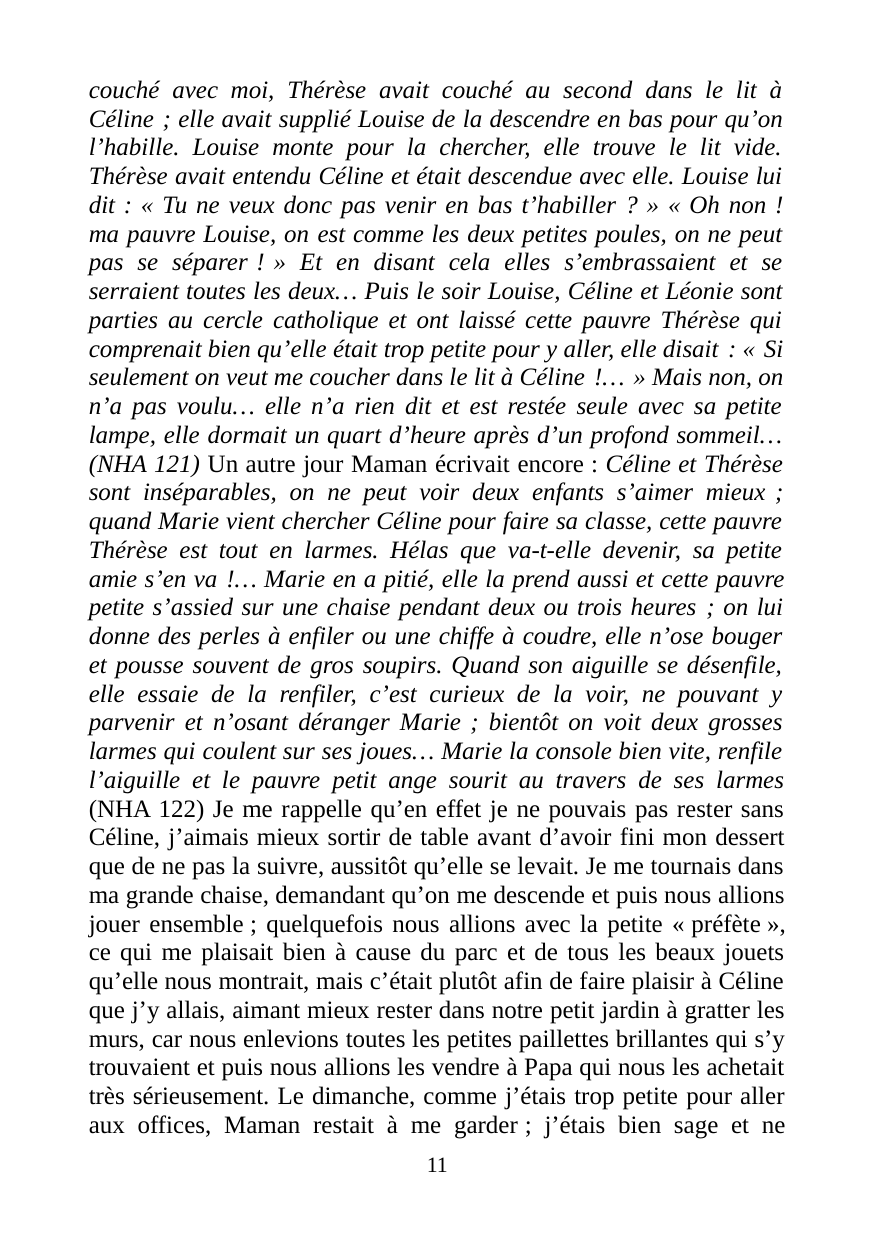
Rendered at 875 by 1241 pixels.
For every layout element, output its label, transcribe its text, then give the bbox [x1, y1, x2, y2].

text couché avec moi, Thérèse avait couché au second dans le lit à Céline ; elle avait supplié Louise de la descendre en bas pour qu’on l’habille. Louise monte pour la chercher, elle trouve le lit vide. Thérèse avait entendu Céline et était descendue avec elle. Louise lui dit : « Tu ne veux donc pas venir en bas t’habiller ? » « Oh non ! ma pauvre Louise, on est comme les deux petites poules, on ne peut pas se séparer ! » Et en disant cela elles s’embrassaient et se serraient toutes les deux… Puis le soir Louise, Céline et Léonie sont parties au cercle catholique et ont laissé cette pauvre Thérèse qui comprenait bien qu’elle était trop petite pour y aller, elle disait : « Si seulement on veut me coucher dans le lit à Céline !… » Mais non, on n’a pas voulu… elle n’a rien dit et est restée seule avec sa petite lampe, elle dormait un quart d’heure après d’un profond sommeil… (NHA 121) Un autre jour Maman écrivait encore : Céline et Thérèse sont inséparables, on ne peut voir deux enfants s’aimer mieux ; quand Marie vient chercher Céline pour faire sa classe, cette pauvre Thérèse est tout en larmes. Hélas que va-t-elle devenir, sa petite amie s’en va !… Marie en a pitié, elle la prend aussi et cette pauvre petite s’assied sur une chaise pendant deux ou trois heures ; on lui donne des perles à enfiler ou une chiffe à coudre, elle n’ose bouger et pousse souvent de gros soupirs. Quand son aiguille se désenfile, elle essaie de la renfiler, c’est curieux de la voir, ne pouvant y parvenir et n’osant déranger Marie ; bientôt on voit deux grosses larmes qui coulent sur ses joues… Marie la console bien vite, renfile l’aiguille et le pauvre petit ange sourit au travers de ses larmes (NHA 122) Je me rappelle qu’en effet je ne pouvais pas rester sans Céline, j’aimais mieux sortir de table avant d’avoir fini mon dessert que de ne pas la suivre, aussitôt qu’elle se levait. Je me tournais dans ma grande chaise, demandant qu’on me descende et puis nous allions jouer ensemble ; quelquefois nous allions avec la petite « préfète », ce qui me plaisait bien à cause du parc et de tous les beaux jouets qu’elle nous montrait, mais c’était plutôt afin de faire plaisir à Céline que j’y allais, aimant mieux rester dans notre petit jardin à gratter les murs, car nous enlevions toutes les petites paillettes brillantes qui s’y trouvaient et puis nous allions les vendre à Papa qui nous les achetait très sérieusement. Le dimanche, comme j’étais trop petite pour aller aux offices, Maman restait à me garder ; j’étais bien sage et ne [88, 75, 786, 1139]
